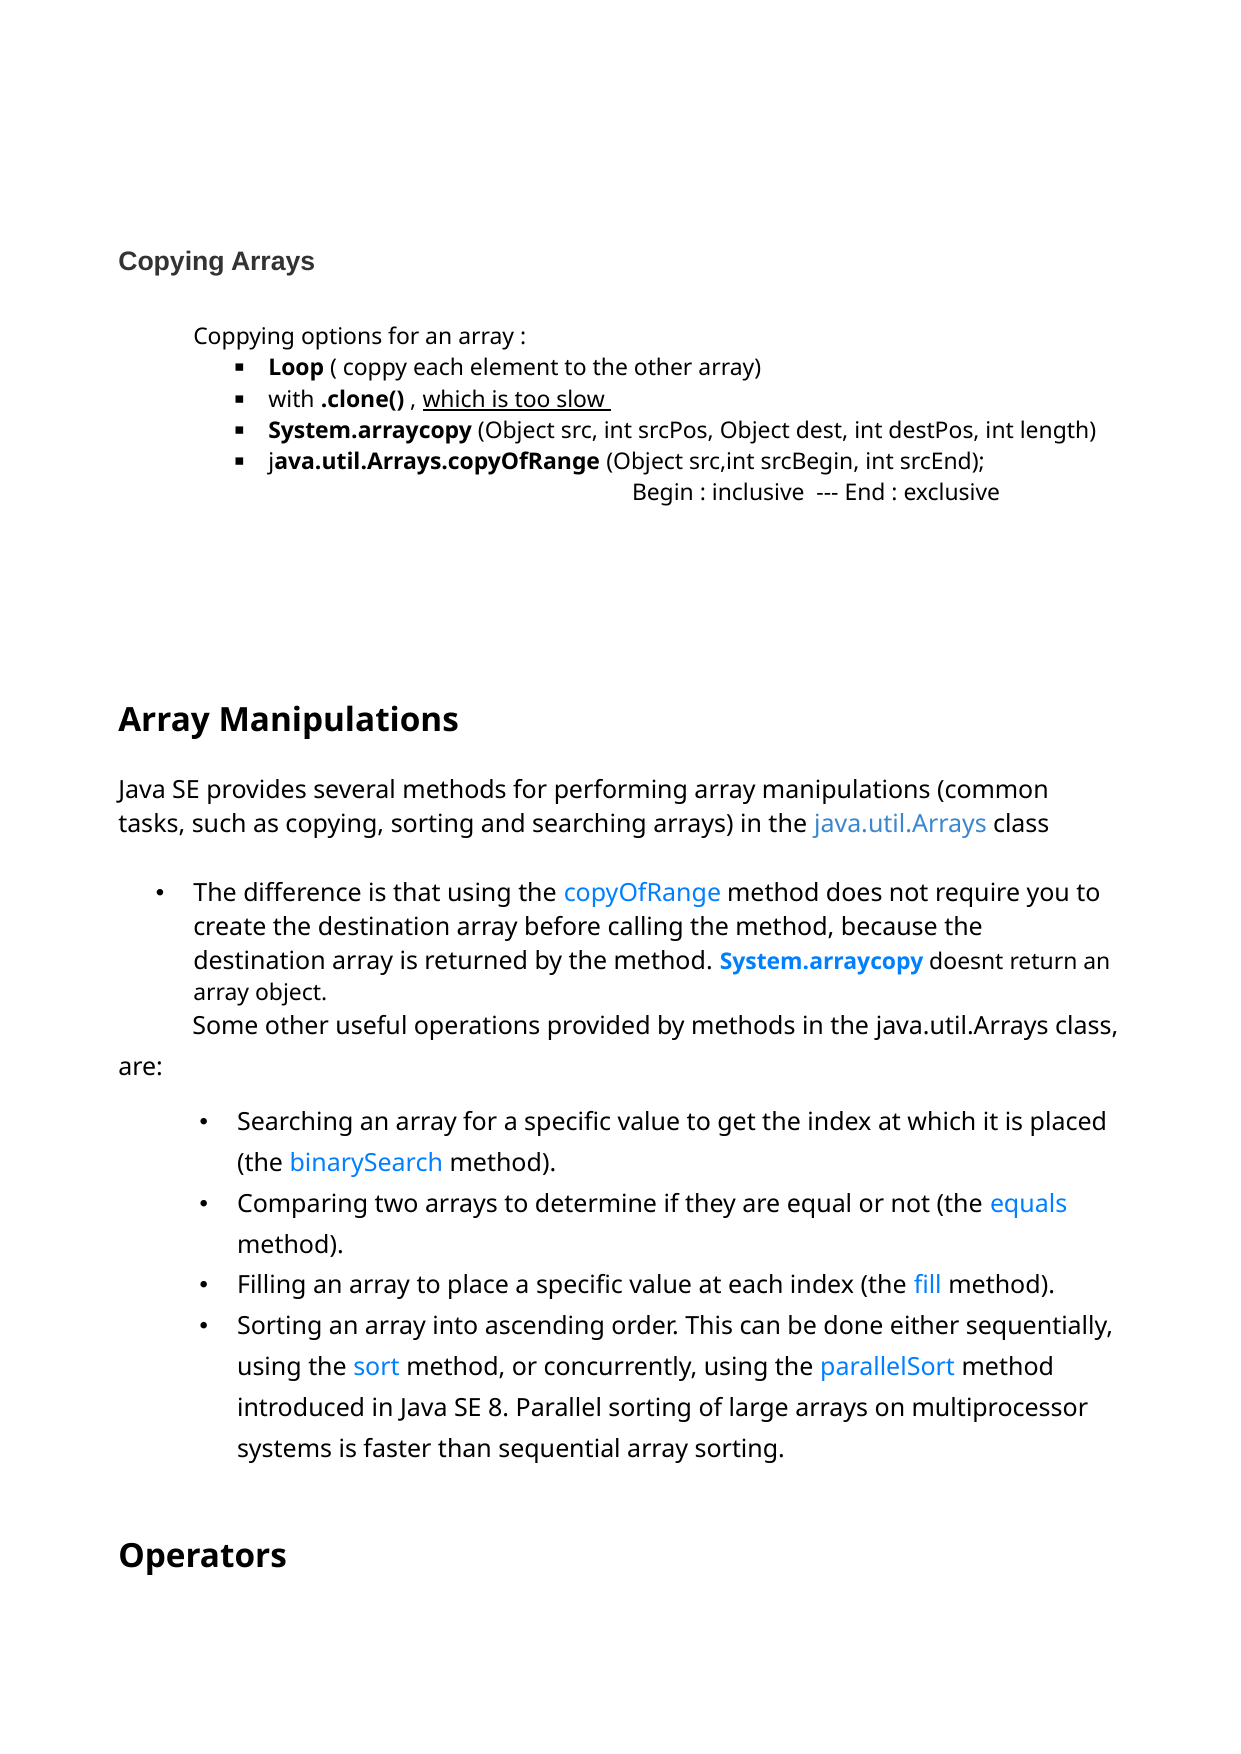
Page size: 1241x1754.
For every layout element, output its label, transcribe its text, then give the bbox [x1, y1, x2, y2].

list Filling an array to place a specific value at each index (the fill method). [199, 1267, 1122, 1301]
list Begin : inclusive --- End : exclusive [493, 476, 1122, 508]
list Searching an array for a specific value to get the index at which it is placed (the binarySearch method). [199, 1104, 1122, 1179]
subtitle Copying Arrays [118, 246, 1122, 276]
list Loop ( coppy each element to the other array) [231, 351, 1122, 383]
text Array Manipulations [118, 695, 1122, 741]
list with .clone() , which is too slow [231, 383, 1122, 414]
list The difference is that using the copyOfRange method does not require you to create the destination array before calling the method, because the destination array is returned by the method. System.arraycopy doesnt return an array object. [156, 874, 1122, 1008]
list java.util.Arrays.copyOfRange (Object src,int srcBegin, int srcEnd); [231, 445, 1122, 476]
list System.arraycopy (Object src, int srcPos, Object dest, int destPos, int length) [231, 414, 1122, 445]
text Some other useful operations provided by methods in the java.util.Arrays class, are: [118, 1008, 1122, 1082]
list Coppying options for an array : [156, 320, 1122, 351]
list Comparing two arrays to determine if they are equal or not (the equals method). [199, 1186, 1122, 1260]
list Sorting an array into ascending order. This can be done either sequentially, using the sort method, or concurrently, using the parallelSort method introduced in Java SE 8. Parallel sorting of large arrays on multiprocessor systems is faster than sequential array sorting. [199, 1308, 1122, 1464]
text Operators [118, 1531, 1122, 1577]
text Java SE provides several methods for performing array manipulations (common tasks, such as copying, sorting and searching arrays) in the java.util.Arrays class [118, 772, 1122, 840]
